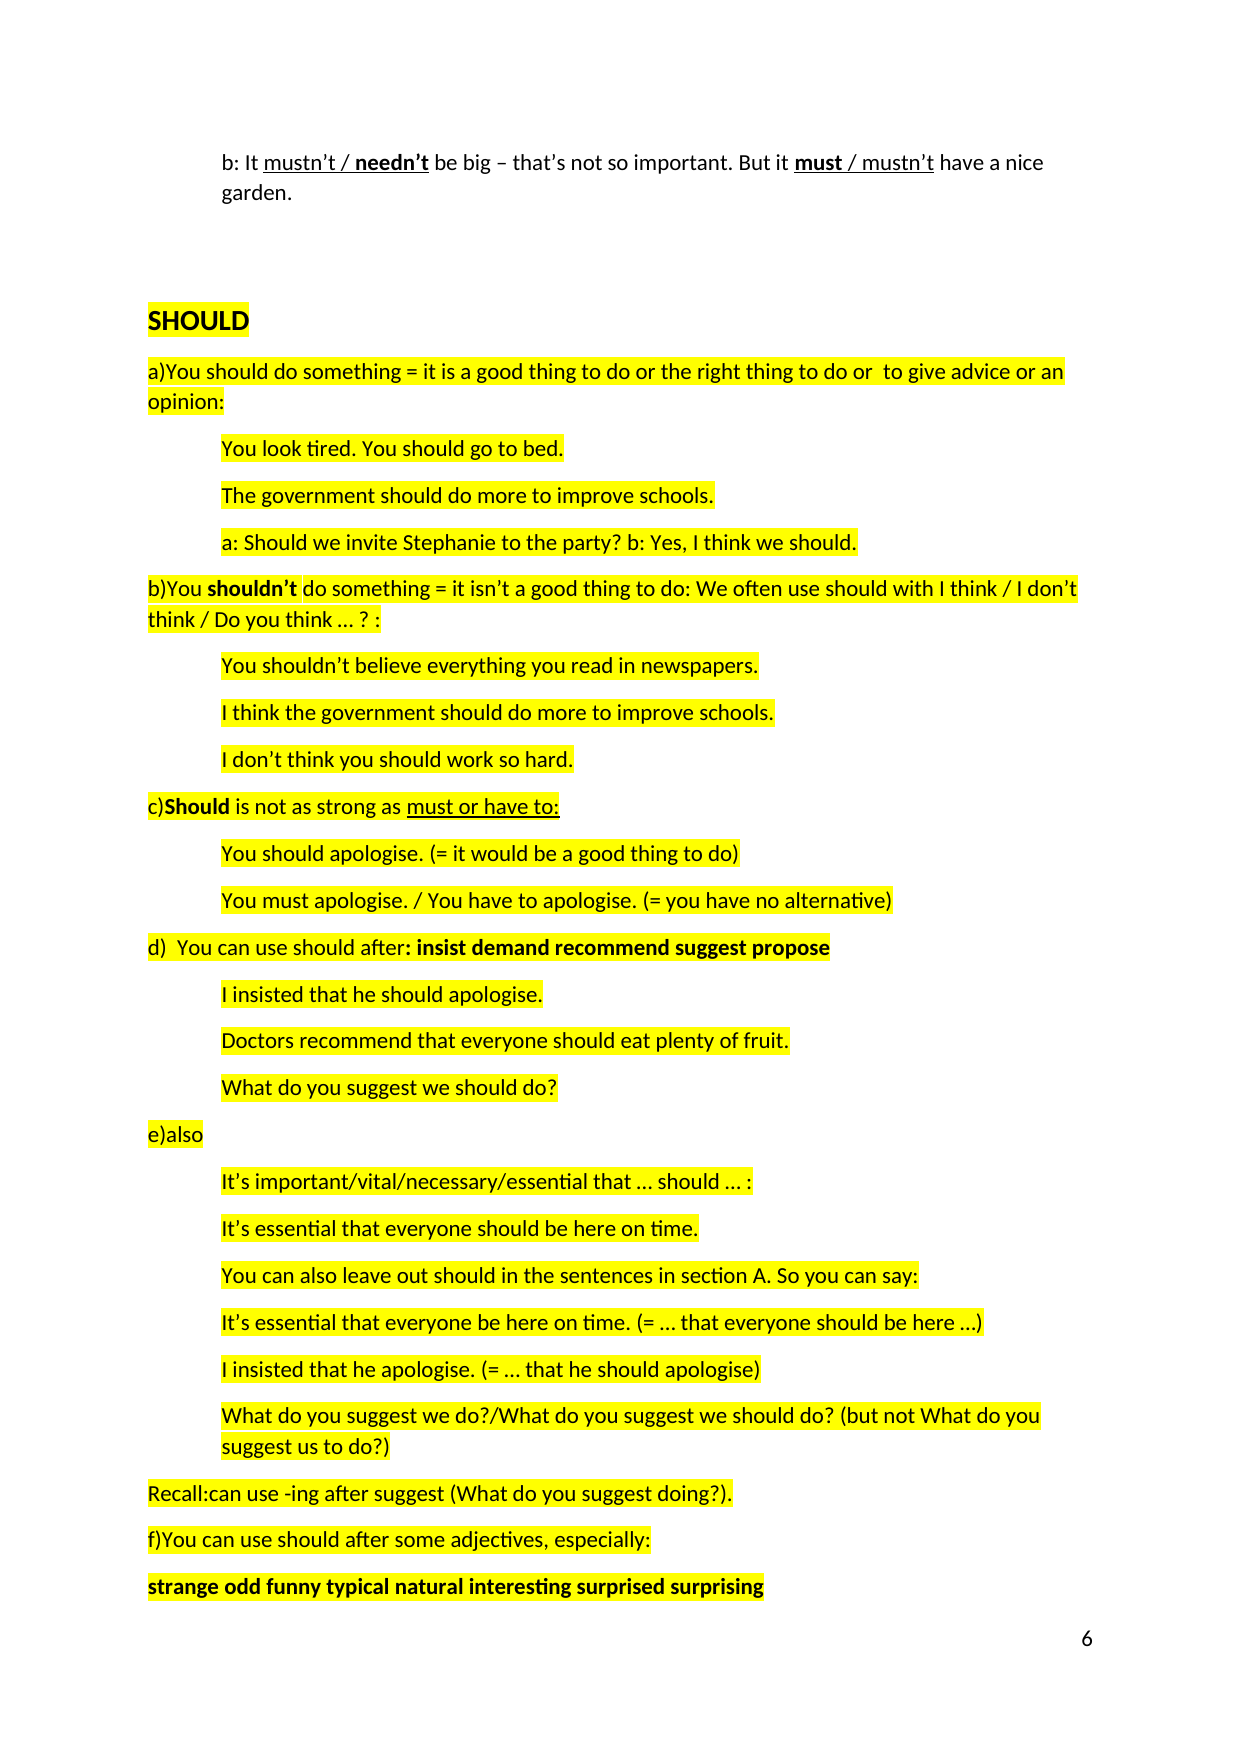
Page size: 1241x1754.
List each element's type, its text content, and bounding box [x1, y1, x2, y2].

text I insisted that he apologise. (= … that he should apologise) [221, 1355, 1093, 1383]
text I don’t think you should work so hard. [221, 745, 1093, 773]
text What do you suggest we do?/What do you suggest we should do? (but not What do you suggest us to do?) [221, 1402, 1093, 1460]
text What do you suggest we should do? [221, 1073, 1093, 1102]
text It’s essential that everyone be here on time. (= … that everyone should be here …) [221, 1308, 1093, 1336]
text strange odd funny typical natural interesting surprised surprising [148, 1572, 1093, 1601]
text SHOULD [148, 302, 1093, 337]
text a: Should we invite Stephanie to the party? b: Yes, I think we should. [221, 528, 1093, 556]
text a)You should do something = it is a good thing to do or the right thing to do or to give advice or an opinion: [148, 357, 1093, 415]
text c)Should is not as strong as must or have to: [148, 792, 1093, 820]
text d) You can use should after: insist demand recommend suggest propose [148, 933, 1093, 961]
text It’s essential that everyone should be here on time. [221, 1214, 1093, 1242]
text I think the government should do more to improve schools. [221, 698, 1093, 727]
text Doctors recommend that everyone should eat plenty of fruit. [221, 1027, 1093, 1055]
text You must apologise. / You have to apologise. (= you have no alternative) [221, 886, 1093, 914]
text You look tired. You should go to bed. [221, 434, 1093, 462]
text f)You can use should after some adjectives, especially: [148, 1526, 1093, 1554]
text It’s important/vital/necessary/essential that … should … : [221, 1167, 1093, 1195]
text I insisted that he should apologise. [221, 980, 1093, 1008]
text e)also [148, 1120, 1093, 1148]
text Recall:can use -ing after suggest (What do you suggest doing?). [148, 1479, 1093, 1507]
text b)You shouldn’t do something = it isn’t a good thing to do: We often use should with I think / I don’t think / Do you think … ? : [148, 574, 1093, 633]
text b: It mustn’t / needn’t be big – that’s not so important. But it must / mustn’t have a nice garden. [221, 148, 1093, 236]
text You can also leave out should in the sentences in section A. So you can say: [221, 1261, 1093, 1289]
text The government should do more to improve schools. [221, 481, 1093, 509]
text You should apologise. (= it would be a good thing to do) [221, 839, 1093, 867]
text You shouldn’t believe everything you read in newspapers. [221, 652, 1093, 680]
